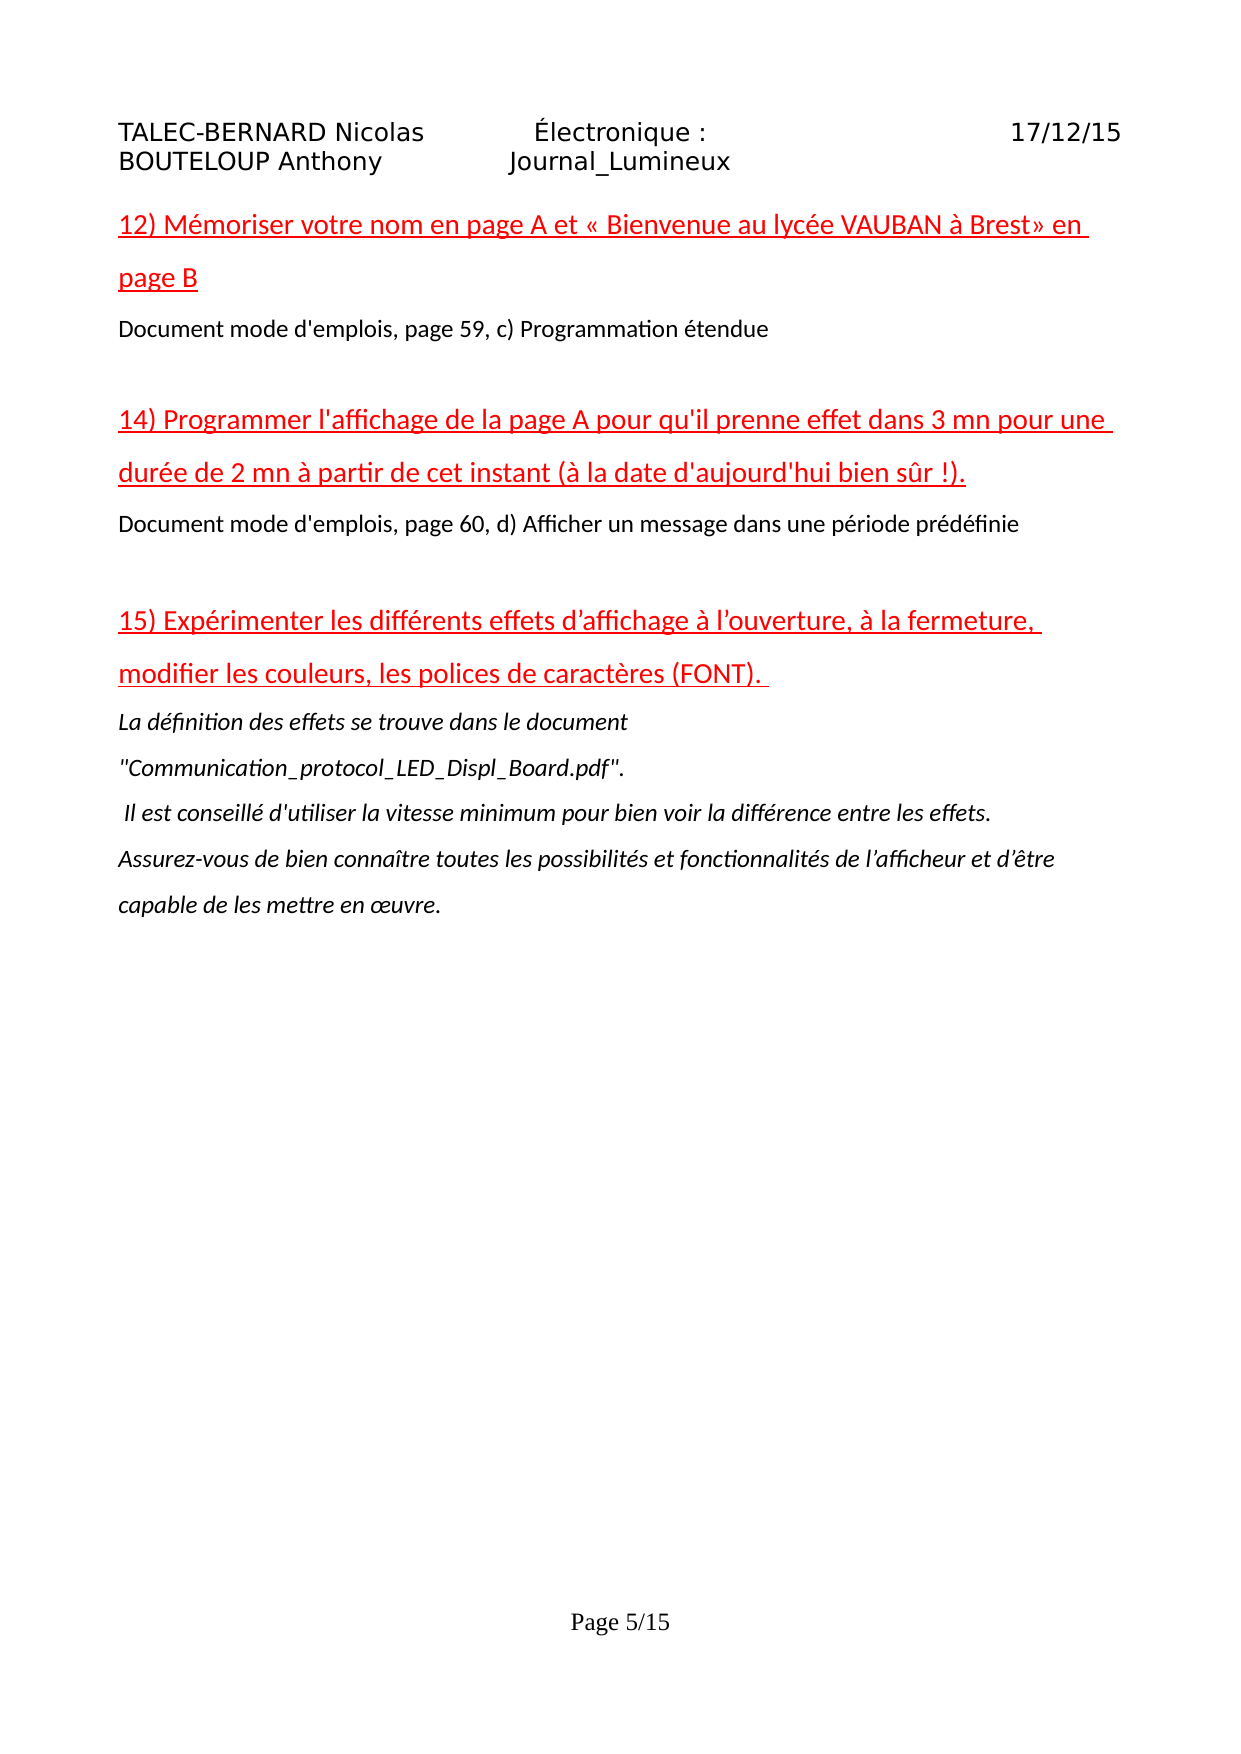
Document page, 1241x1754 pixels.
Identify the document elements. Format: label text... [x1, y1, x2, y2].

text 14) Programmer l'affichage de la page A pour qu'il prenne effet dans 3 mn pour une durée de 2 mn à partir de cet instant (à la date d'aujourd'hui bien sûr !). [118, 401, 1122, 490]
text Document mode d'emplois, page 60, d) Afficher un message dans une période prédéfinie 15) Expérimenter les différents effets d’affichage à l’ouverture, à la fermeture, modifier les couleurs, les polices de caractères (FONT). La définition des effets se trouve dans le document "Communication_protocol_LED_Displ_Board.pdf". Il est conseillé d'utiliser la vitesse minimum pour bien voir la différence entre les effets. Assurez-vous de bien connaître toutes les possibilités et fonctionnalités de l’afficheur et d’être capable de les mettre en œuvre. [118, 508, 1122, 919]
text Document mode d'emplois, page 59, c) Programmation étendue [118, 313, 1122, 386]
text 12) Mémoriser votre nom en page A et « Bienvenue au lycée VAUBAN à Brest» en page B [118, 206, 1122, 295]
